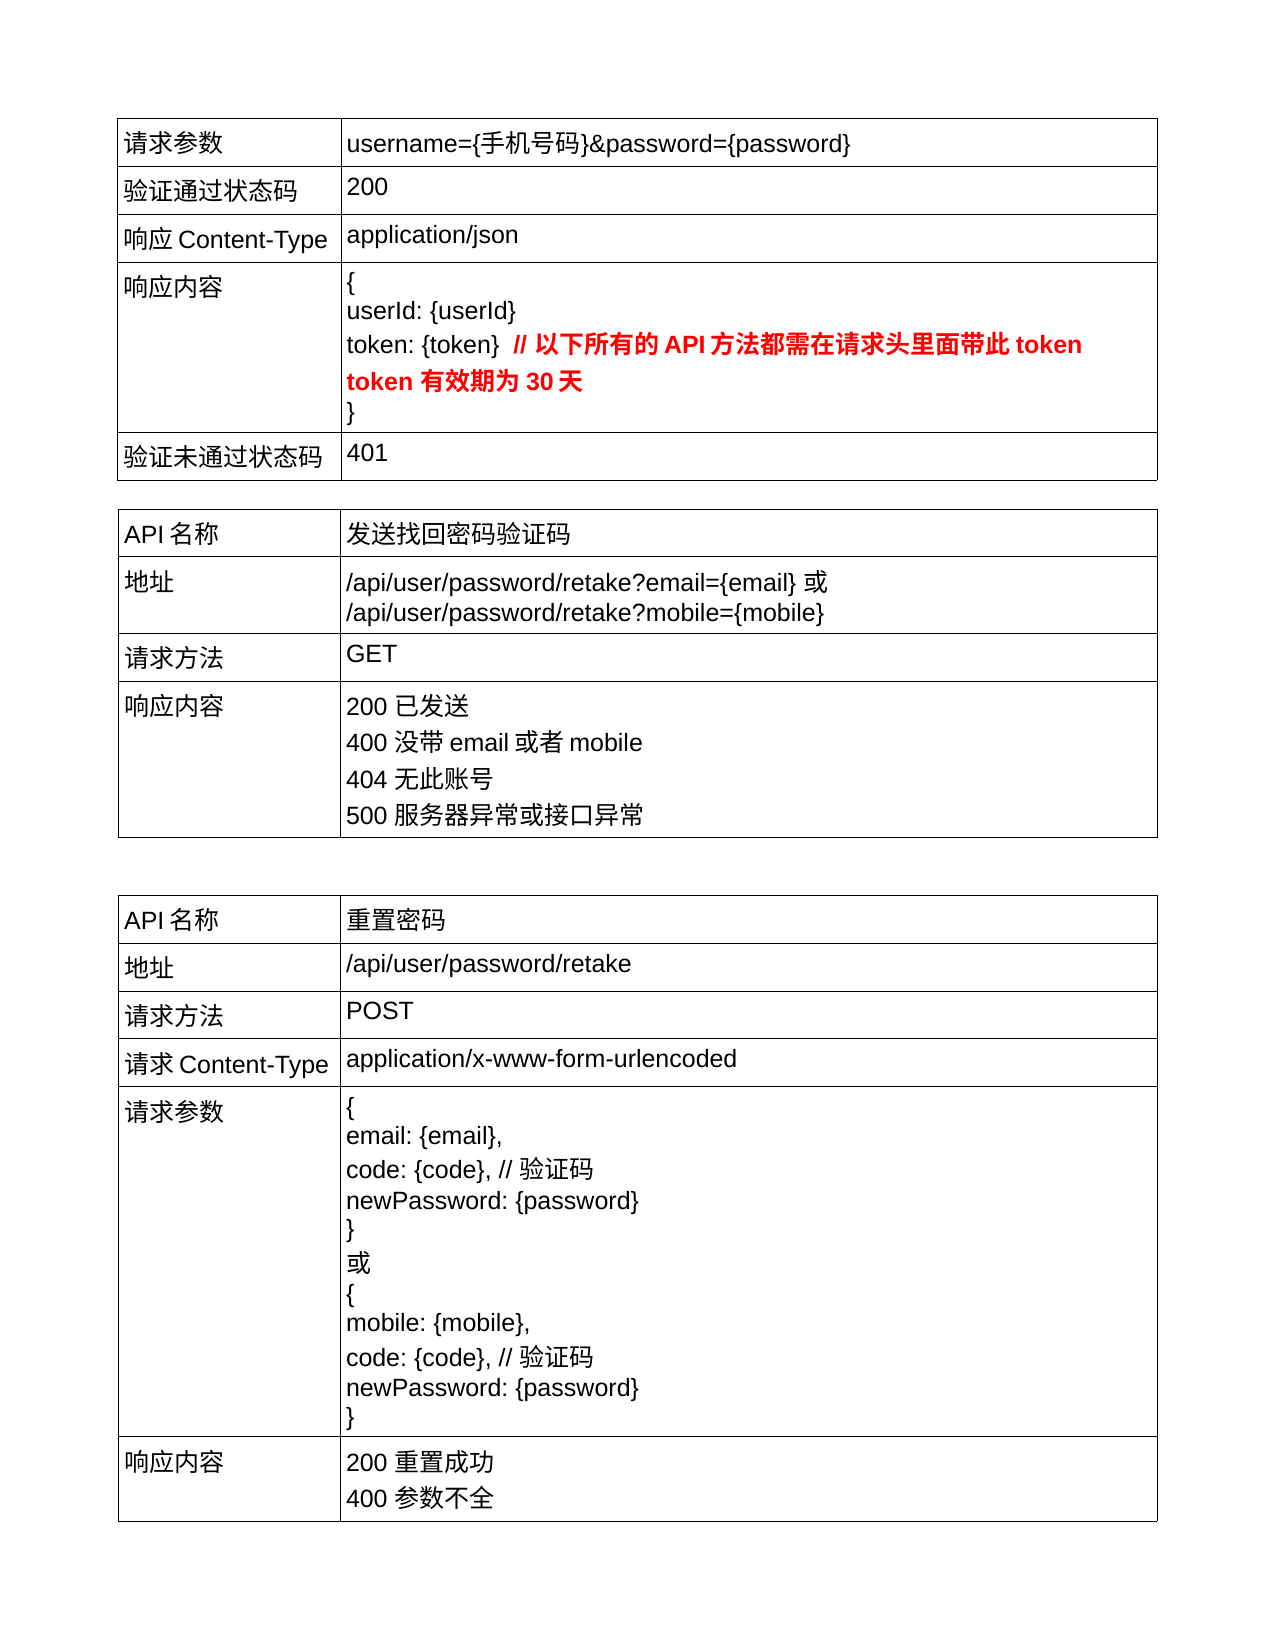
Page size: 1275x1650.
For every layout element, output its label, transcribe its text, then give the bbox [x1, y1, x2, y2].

table_cell 200 重置成功 400 参数不全 [341, 1437, 1157, 1521]
table_cell 响应内容 [118, 263, 341, 432]
table_cell username={手机号码}&password={password} [342, 119, 1157, 166]
table_cell 200 已发送 400 没带email或者mobile 404 无此账号 500 服务器异常或接口异常 [341, 682, 1157, 837]
table_cell 地址 [119, 557, 340, 633]
table_cell 响应内容 [119, 682, 340, 837]
table_cell application/x-www-form-urlencoded [341, 1039, 1157, 1086]
table_cell 请求方法 [119, 634, 340, 681]
table_cell 响应内容 [119, 1437, 340, 1521]
table_cell 请求参数 [119, 1087, 340, 1436]
table_cell 地址 [119, 944, 340, 991]
table_cell { email: {email}, code: {code}, // 验证码 newPassword: {password} } 或 { mobile: {mobile}, code: {code}, // 验证码 newPassword: {password} } [341, 1087, 1157, 1436]
table_cell application/json [342, 215, 1157, 262]
table_cell 请求Content-Type [119, 1039, 340, 1086]
table_cell 验证通过状态码 [118, 167, 341, 214]
table_cell { userId: {userId} token: {token} // 以下所有的API方法都需在请求头里面带此token token 有效期为 30天 } [342, 263, 1157, 432]
table_cell 验证未通过状态码 [118, 433, 341, 480]
table_cell 401 [342, 433, 1157, 480]
table_cell 请求参数 [118, 119, 341, 166]
table_cell /api/user/password/retake [341, 944, 1157, 991]
table_header 发送找回密码验证码 [341, 510, 1157, 556]
table_cell 200 [342, 167, 1157, 214]
table_cell POST [341, 992, 1157, 1038]
table_header 重置密码 [341, 896, 1157, 943]
table_cell 响应Content-Type [118, 215, 341, 262]
table_cell 请求方法 [119, 992, 340, 1038]
table_cell /api/user/password/retake?email={email} 或 /api/user/password/retake?mobile={mobile} [341, 557, 1157, 633]
table_header API名称 [119, 896, 340, 943]
table_cell GET [341, 634, 1157, 681]
table_header API名称 [119, 510, 340, 556]
